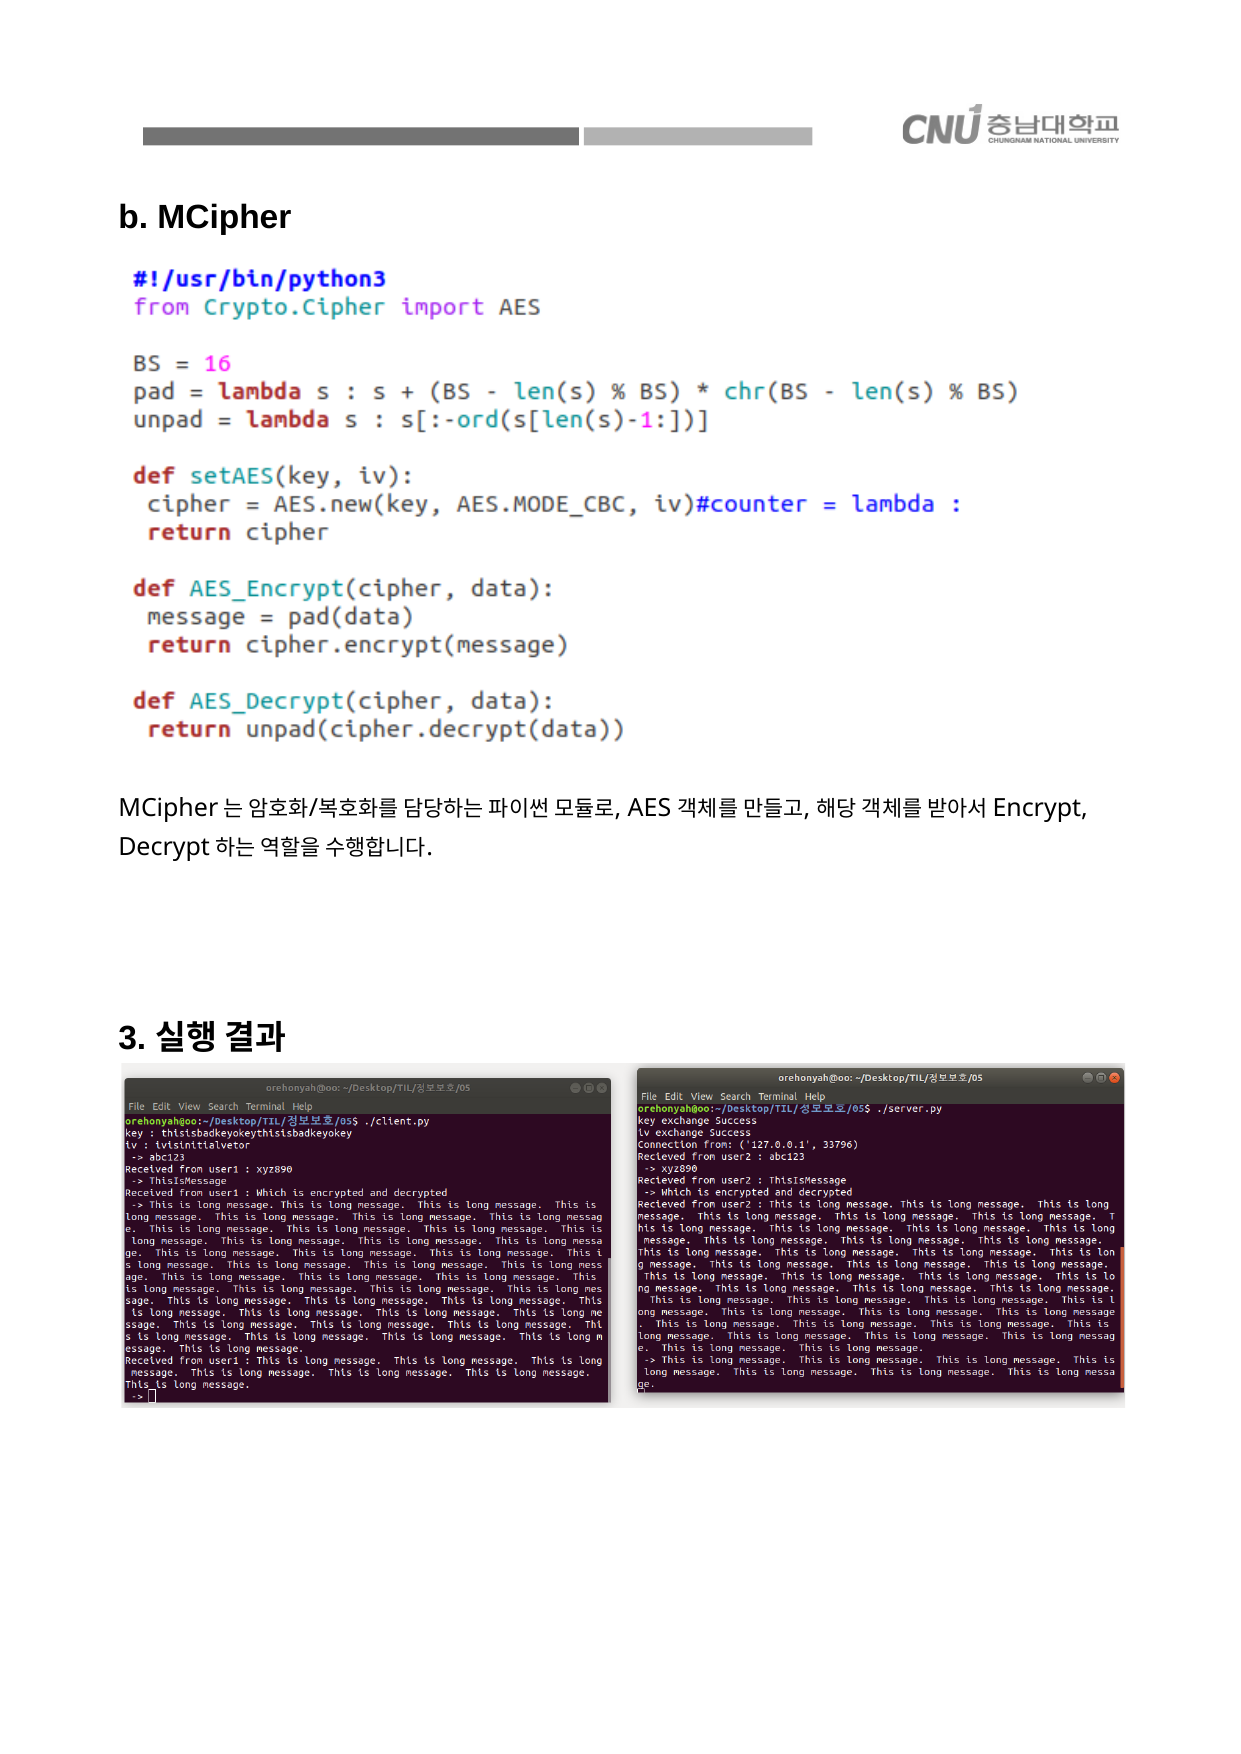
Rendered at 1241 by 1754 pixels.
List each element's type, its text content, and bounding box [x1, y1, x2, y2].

text MCipher는 암호화/복호화를 담당하는 파이썬 모듈로, AES 객체를 만들고, 해당 객체를 받아서 Encrypt, Decrypt하는 역할을 수행합니다. [118, 248, 1122, 863]
subtitle b. MCipher [118, 197, 1122, 236]
picture [121, 1063, 1126, 1408]
subtitle 3. 실행 결과 [118, 1011, 1122, 1059]
picture [132, 265, 1084, 785]
picture [902, 103, 1121, 145]
